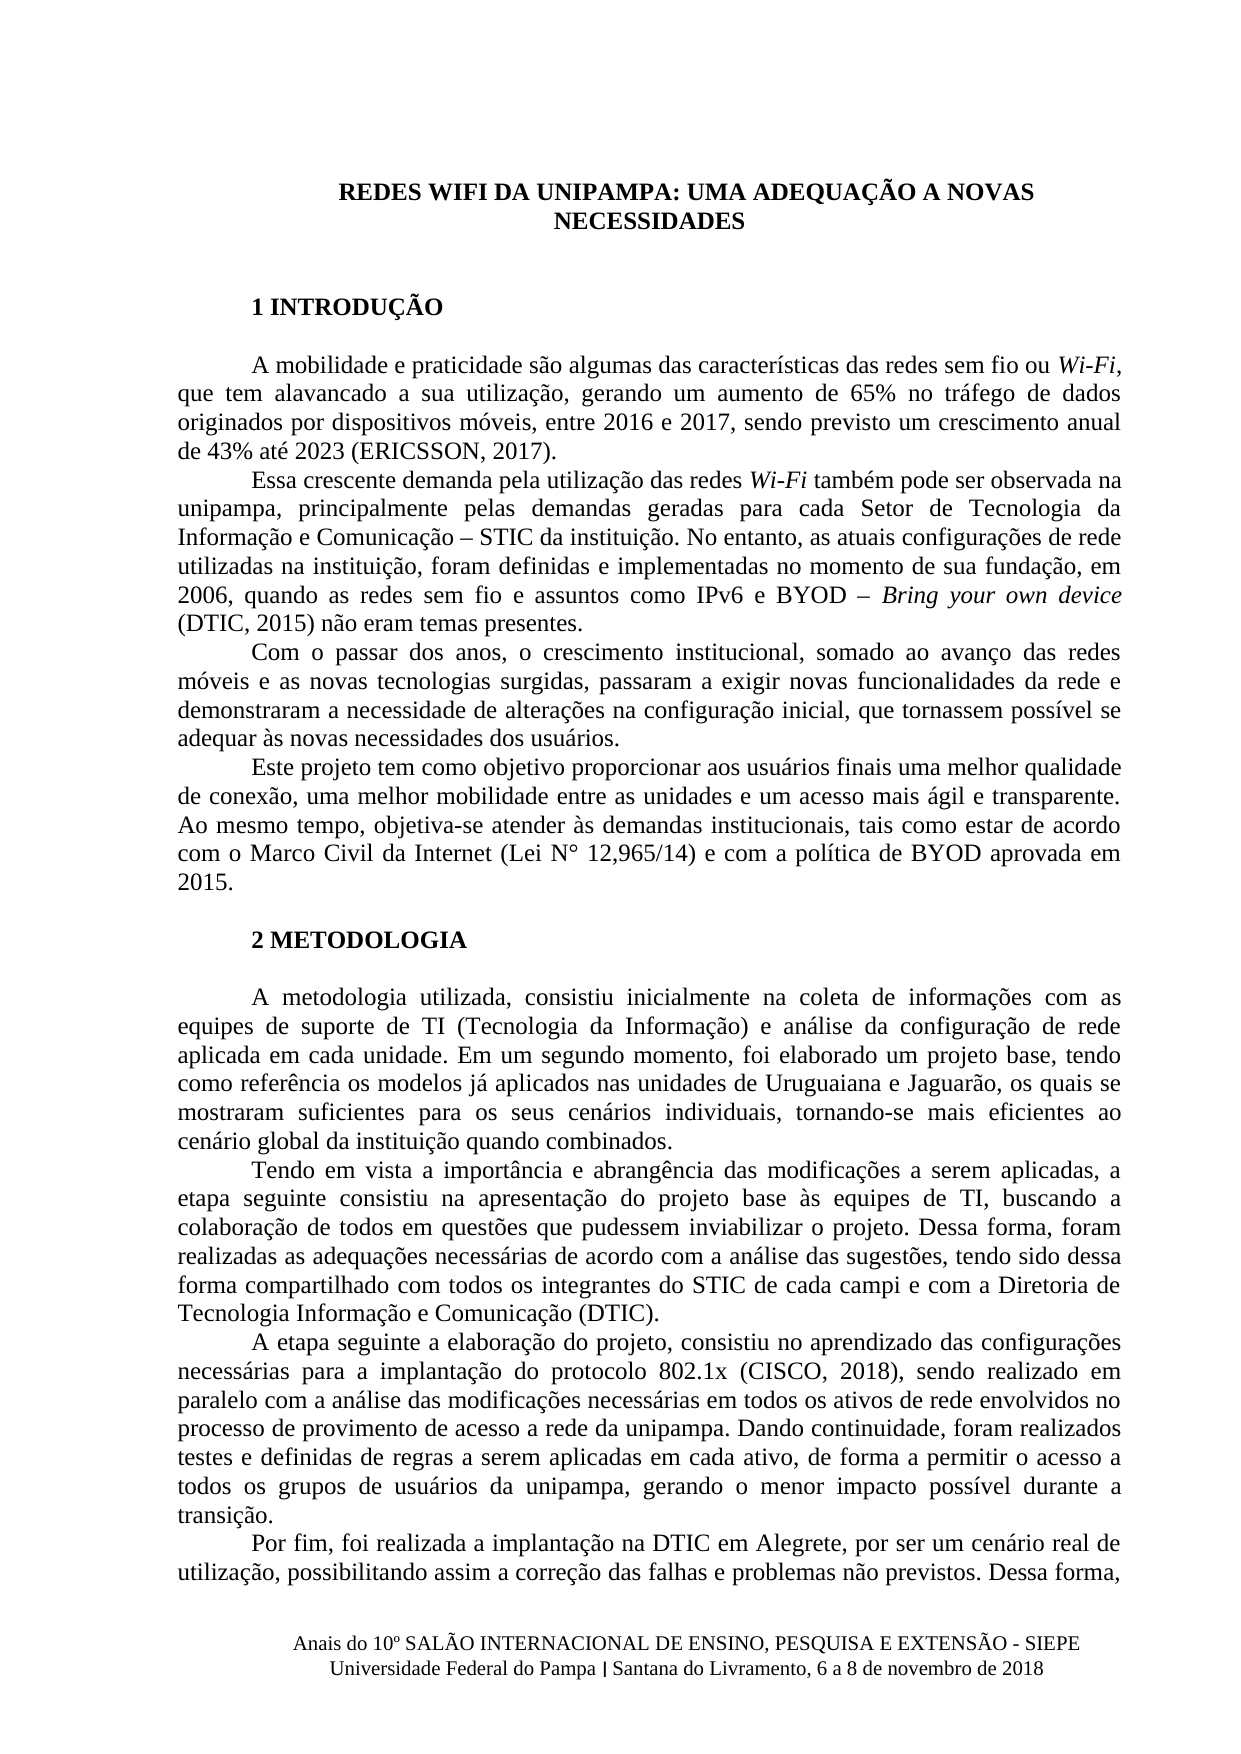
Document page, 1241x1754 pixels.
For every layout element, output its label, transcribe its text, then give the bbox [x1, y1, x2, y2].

text Tendo em vista a importância e abrangência das modificações a serem aplicadas, a etapa seguinte consistiu na apresentação do projeto base às equipes de TI, buscando a colaboração de todos em questões que pudessem inviabilizar o projeto. Dessa forma, foram realizadas as adequações necessárias de acordo com a análise das sugestões, tendo sido dessa forma compartilhado com todos os integrantes do STIC de cada campi e com a Diretoria de Tecnologia Informação e Comunicação (DTIC). [177, 1155, 1122, 1327]
text Por fim, foi realizada a implantação na DTIC em Alegrete, por ser um cenário real de utilização, possibilitando assim a correção das falhas e problemas não previstos. Dessa forma, [177, 1528, 1122, 1586]
text 1 INTRODUÇÃO [177, 292, 1122, 321]
text 2 METODOLOGIA [177, 925, 1122, 953]
text A mobilidade e praticidade são algumas das características das redes sem fio ou Wi-Fi, que tem alavancado a sua utilização, gerando um aumento de 65% no tráfego de dados originados por dispositivos móveis, entre 2016 e 2017, sendo previsto um crescimento anual de 43% até 2023 (ERICSSON, 2017). [177, 350, 1122, 465]
text Com o passar dos anos, o crescimento institucional, somado ao avanço das redes móveis e as novas tecnologias surgidas, passaram a exigir novas funcionalidades da rede e demonstraram a necessidade de alterações na configuração inicial, que tornassem possível se adequar às novas necessidades dos usuários. [177, 637, 1122, 752]
text REDES WIFI DA UNIPAMPA: UMA ADEQUAÇÃO A NOVAS NECESSIDADES [177, 177, 1122, 235]
text A etapa seguinte a elaboração do projeto, consistiu no aprendizado das configurações necessárias para a implantação do protocolo 802.1x (CISCO, 2018), sendo realizado em paralelo com a análise das modificações necessárias em todos os ativos de rede envolvidos no processo de provimento de acesso a rede da unipampa. Dando continuidade, foram realizados testes e definidas de regras a serem aplicadas em cada ativo, de forma a permitir o acesso a todos os grupos de usuários da unipampa, gerando o menor impacto possível durante a transição. [177, 1327, 1122, 1528]
text Essa crescente demanda pela utilização das redes Wi-Fi também pode ser observada na unipampa, principalmente pelas demandas geradas para cada Setor de Tecnologia da Informação e Comunicação – STIC da instituição. No entanto, as atuais configurações de rede utilizadas na instituição, foram definidas e implementadas no momento de sua fundação, em 2006, quando as redes sem fio e assuntos como IPv6 e BYOD – Bring your own device (DTIC, 2015) não eram temas presentes. [177, 465, 1122, 637]
text Este projeto tem como objetivo proporcionar aos usuários finais uma melhor qualidade de conexão, uma melhor mobilidade entre as unidades e um acesso mais ágil e transparente. Ao mesmo tempo, objetiva-se atender às demandas institucionais, tais como estar de acordo com o Marco Civil da Internet (Lei N° 12,965/14) e com a política de BYOD aprovada em 2015. [177, 752, 1122, 896]
text A metodologia utilizada, consistiu inicialmente na coleta de informações com as equipes de suporte de TI (Tecnologia da Informação) e análise da configuração de rede aplicada em cada unidade. Em um segundo momento, foi elaborado um projeto base, tendo como referência os modelos já aplicados nas unidades de Uruguaiana e Jaguarão, os quais se mostraram suficientes para os seus cenários individuais, tornando-se mais eficientes ao cenário global da instituição quando combinados. [177, 982, 1122, 1155]
